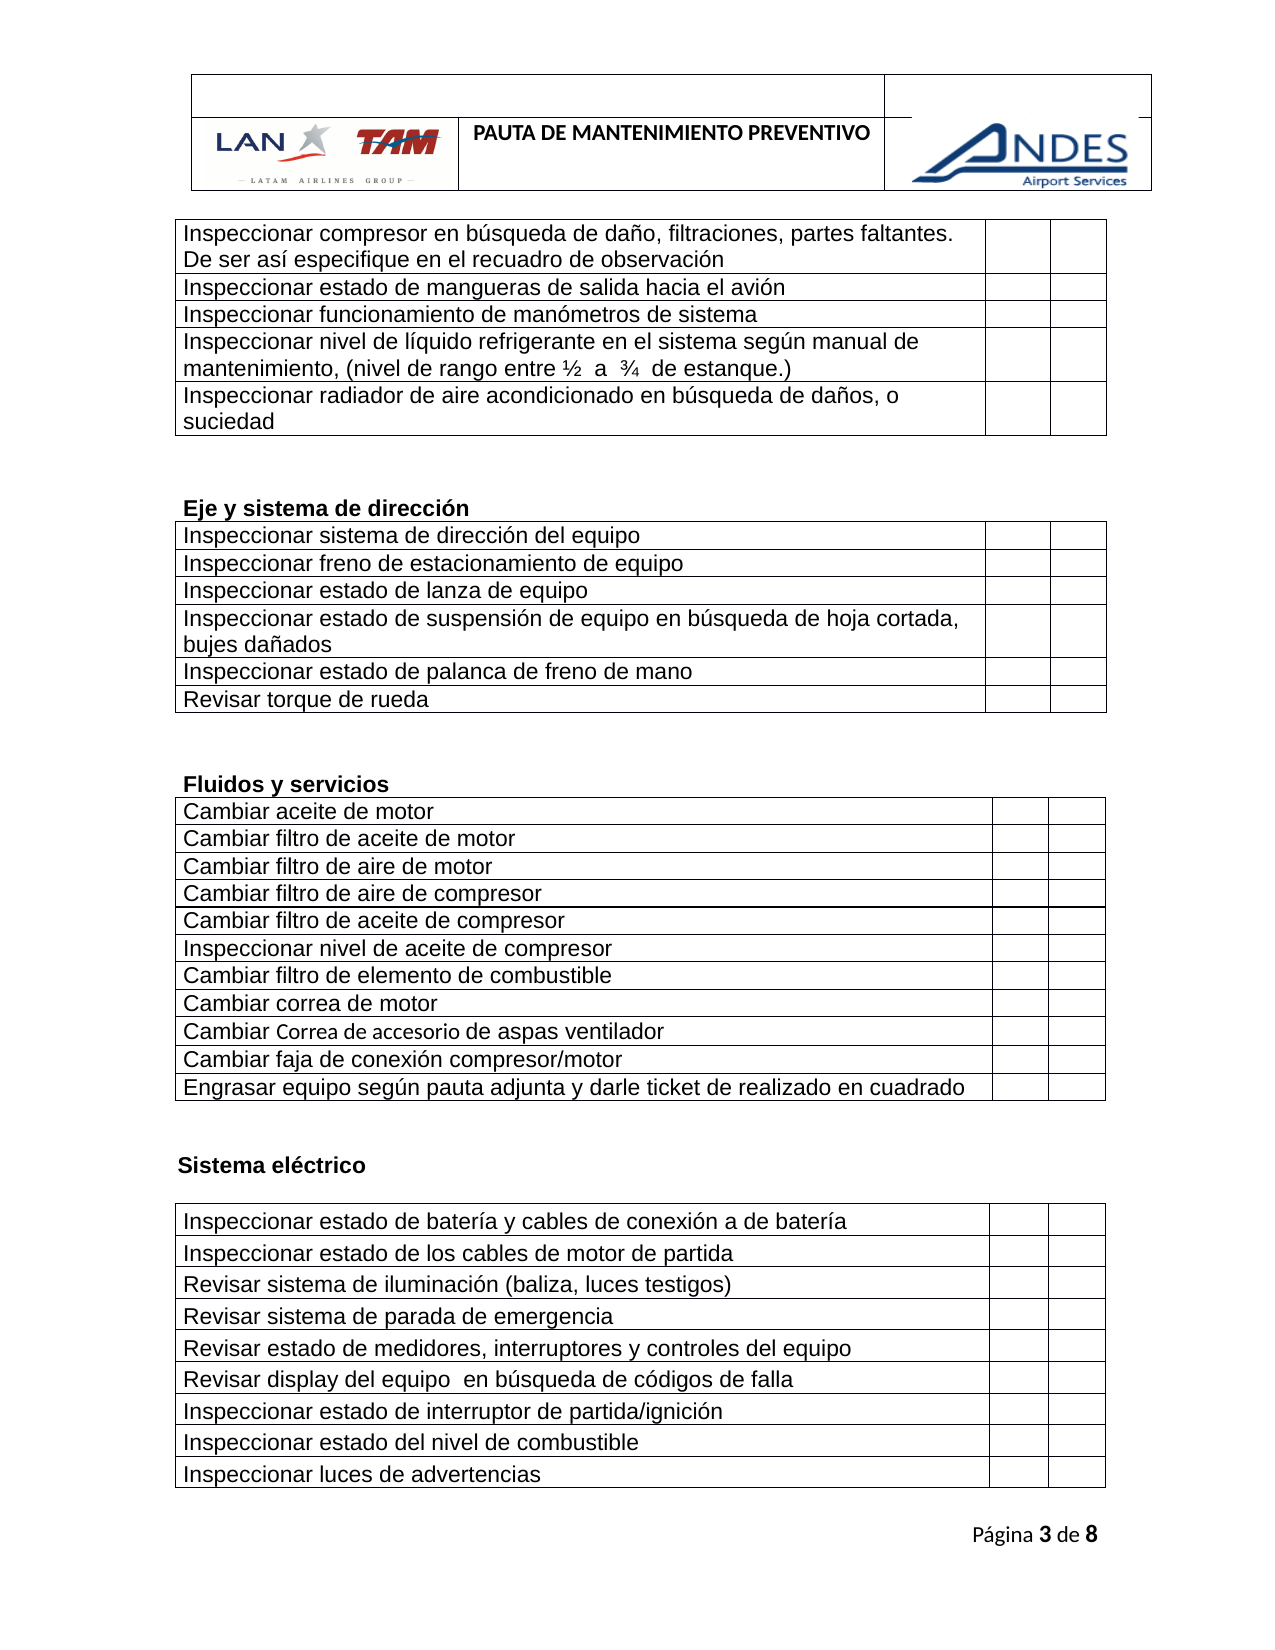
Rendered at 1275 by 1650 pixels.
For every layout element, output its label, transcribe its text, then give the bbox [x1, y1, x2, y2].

table_cell [1051, 220, 1106, 272]
table_cell [1051, 436, 1107, 488]
table_cell Inspeccionar sistema de dirección del equipo [176, 522, 985, 549]
table_cell [1049, 853, 1105, 879]
table_cell Inspeccionar luces de advertencias [176, 1457, 989, 1487]
table_cell Inspeccionar estado del nivel de combustible [176, 1425, 989, 1456]
table_cell [990, 1236, 1048, 1266]
table_cell [1051, 550, 1106, 576]
table_header Fluidos y servicios [176, 764, 992, 797]
table_cell Cambiar filtro de elemento de combustible [176, 962, 992, 989]
table_cell [993, 1074, 1048, 1100]
table_cell Cambiar filtro de aceite de compresor [176, 908, 992, 934]
table_cell [176, 436, 986, 488]
table_cell [986, 436, 1051, 488]
table_cell Inspeccionar nivel de líquido refrigerante en el sistema según manual de mantenimiento, (nivel de rango entre ½ a ¾ de estanque.) [176, 328, 985, 381]
table_cell Revisar sistema de iluminación (baliza, luces testigos) [176, 1267, 989, 1298]
table_cell Inspeccionar estado de palanca de freno de mano [176, 658, 985, 684]
table_cell [990, 1299, 1048, 1329]
table_cell Inspeccionar estado de los cables de motor de partida [176, 1236, 989, 1266]
table_cell Revisar estado de medidores, interruptores y controles del equipo [176, 1330, 989, 1361]
table_cell [1051, 489, 1107, 521]
table_cell [1049, 1425, 1105, 1456]
table_cell Cambiar filtro de aire de motor [176, 853, 992, 879]
table_cell [1049, 1074, 1105, 1100]
table_cell Inspeccionar estado de mangueras de salida hacia el avión [176, 274, 985, 300]
table_cell [1049, 935, 1105, 961]
table_header [992, 764, 1049, 797]
table_cell [1049, 880, 1105, 906]
table_cell [986, 577, 1050, 603]
table_cell [1051, 686, 1106, 712]
table_cell [1051, 605, 1106, 657]
table_cell [986, 301, 1050, 327]
table_cell [993, 962, 1048, 989]
table_cell Eje y sistema de dirección [176, 489, 986, 521]
table_cell Inspeccionar radiador de aire acondicionado en búsqueda de daños, o suciedad [176, 382, 985, 435]
table_cell [1051, 301, 1106, 327]
table_cell [1049, 1046, 1105, 1072]
table_cell [1051, 382, 1106, 435]
table_cell Cambiar Correa de accesorio de aspas ventilador [176, 1017, 992, 1045]
table_cell [986, 489, 1051, 521]
table_cell [986, 220, 1050, 272]
table_cell Cambiar correa de motor [176, 990, 992, 1016]
table_cell [993, 1046, 1048, 1072]
table_cell [1049, 1236, 1105, 1266]
table_cell [1051, 658, 1106, 684]
table_cell [1051, 522, 1106, 549]
table_cell [986, 658, 1050, 684]
table_cell [986, 328, 1050, 381]
table_cell [993, 1017, 1048, 1045]
table_cell [993, 935, 1048, 961]
table_cell Cambiar faja de conexión compresor/motor [176, 1046, 992, 1072]
text Sistema eléctrico [177, 1152, 1098, 1178]
table_cell [1051, 274, 1106, 300]
table_cell [990, 1394, 1048, 1424]
table_cell [986, 522, 1050, 549]
table_cell [986, 550, 1050, 576]
table_cell [993, 990, 1048, 1016]
table_cell Revisar sistema de parada de emergencia [176, 1299, 989, 1329]
picture [204, 118, 454, 190]
table_cell Inspeccionar freno de estacionamiento de equipo [176, 550, 985, 576]
table_cell Revisar torque de rueda [176, 686, 985, 712]
table_cell [986, 382, 1050, 435]
table_cell [993, 908, 1048, 934]
table_cell [990, 1457, 1048, 1487]
table_cell Inspeccionar compresor en búsqueda de daño, filtraciones, partes faltantes. De ser así especifique en el recuadro de observación [176, 220, 985, 272]
table_cell [1049, 798, 1105, 824]
table_cell Cambiar aceite de motor [176, 798, 992, 824]
table_header [1049, 1204, 1105, 1234]
table_cell Inspeccionar estado de interruptor de partida/ignición [176, 1394, 989, 1424]
table_cell [993, 825, 1048, 852]
table_cell Engrasar equipo según pauta adjunta y darle ticket de realizado en cuadrado [176, 1074, 992, 1100]
table_cell [1049, 1457, 1105, 1487]
picture [911, 117, 1139, 190]
table_cell [1051, 328, 1106, 381]
table_cell [986, 274, 1050, 300]
table_cell [986, 605, 1050, 657]
table_cell [1049, 1017, 1105, 1045]
table_header [990, 1204, 1048, 1234]
table_cell [993, 880, 1048, 906]
table_cell [986, 686, 1050, 712]
table_cell Cambiar filtro de aire de compresor [176, 880, 992, 906]
table_cell [1049, 908, 1105, 934]
table_cell [1049, 990, 1105, 1016]
table_cell [993, 798, 1048, 824]
picture [204, 191, 454, 195]
table_cell [1049, 1330, 1105, 1361]
table_cell Inspeccionar nivel de aceite de compresor [176, 935, 992, 961]
table_cell [990, 1330, 1048, 1361]
table_cell [1049, 1267, 1105, 1298]
table_cell [993, 853, 1048, 879]
table_cell [1049, 1362, 1105, 1392]
table_cell [1051, 577, 1106, 603]
table_cell [990, 1362, 1048, 1392]
table_header [1049, 764, 1105, 797]
table_cell Revisar display del equipo en búsqueda de códigos de falla [176, 1362, 989, 1392]
table_cell Inspeccionar estado de suspensión de equipo en búsqueda de hoja cortada, bujes dañados [176, 605, 985, 657]
table_cell [1049, 825, 1105, 852]
table_cell Cambiar filtro de aceite de motor [176, 825, 992, 852]
table_cell [1049, 962, 1105, 989]
table_cell Inspeccionar funcionamiento de manómetros de sistema [176, 301, 985, 327]
table_cell [1049, 1394, 1105, 1424]
table_cell Inspeccionar estado de lanza de equipo [176, 577, 985, 603]
table_header Inspeccionar estado de batería y cables de conexión a de batería [176, 1204, 989, 1234]
table_cell [990, 1425, 1048, 1456]
table_cell [990, 1267, 1048, 1298]
table_cell [1049, 1299, 1105, 1329]
